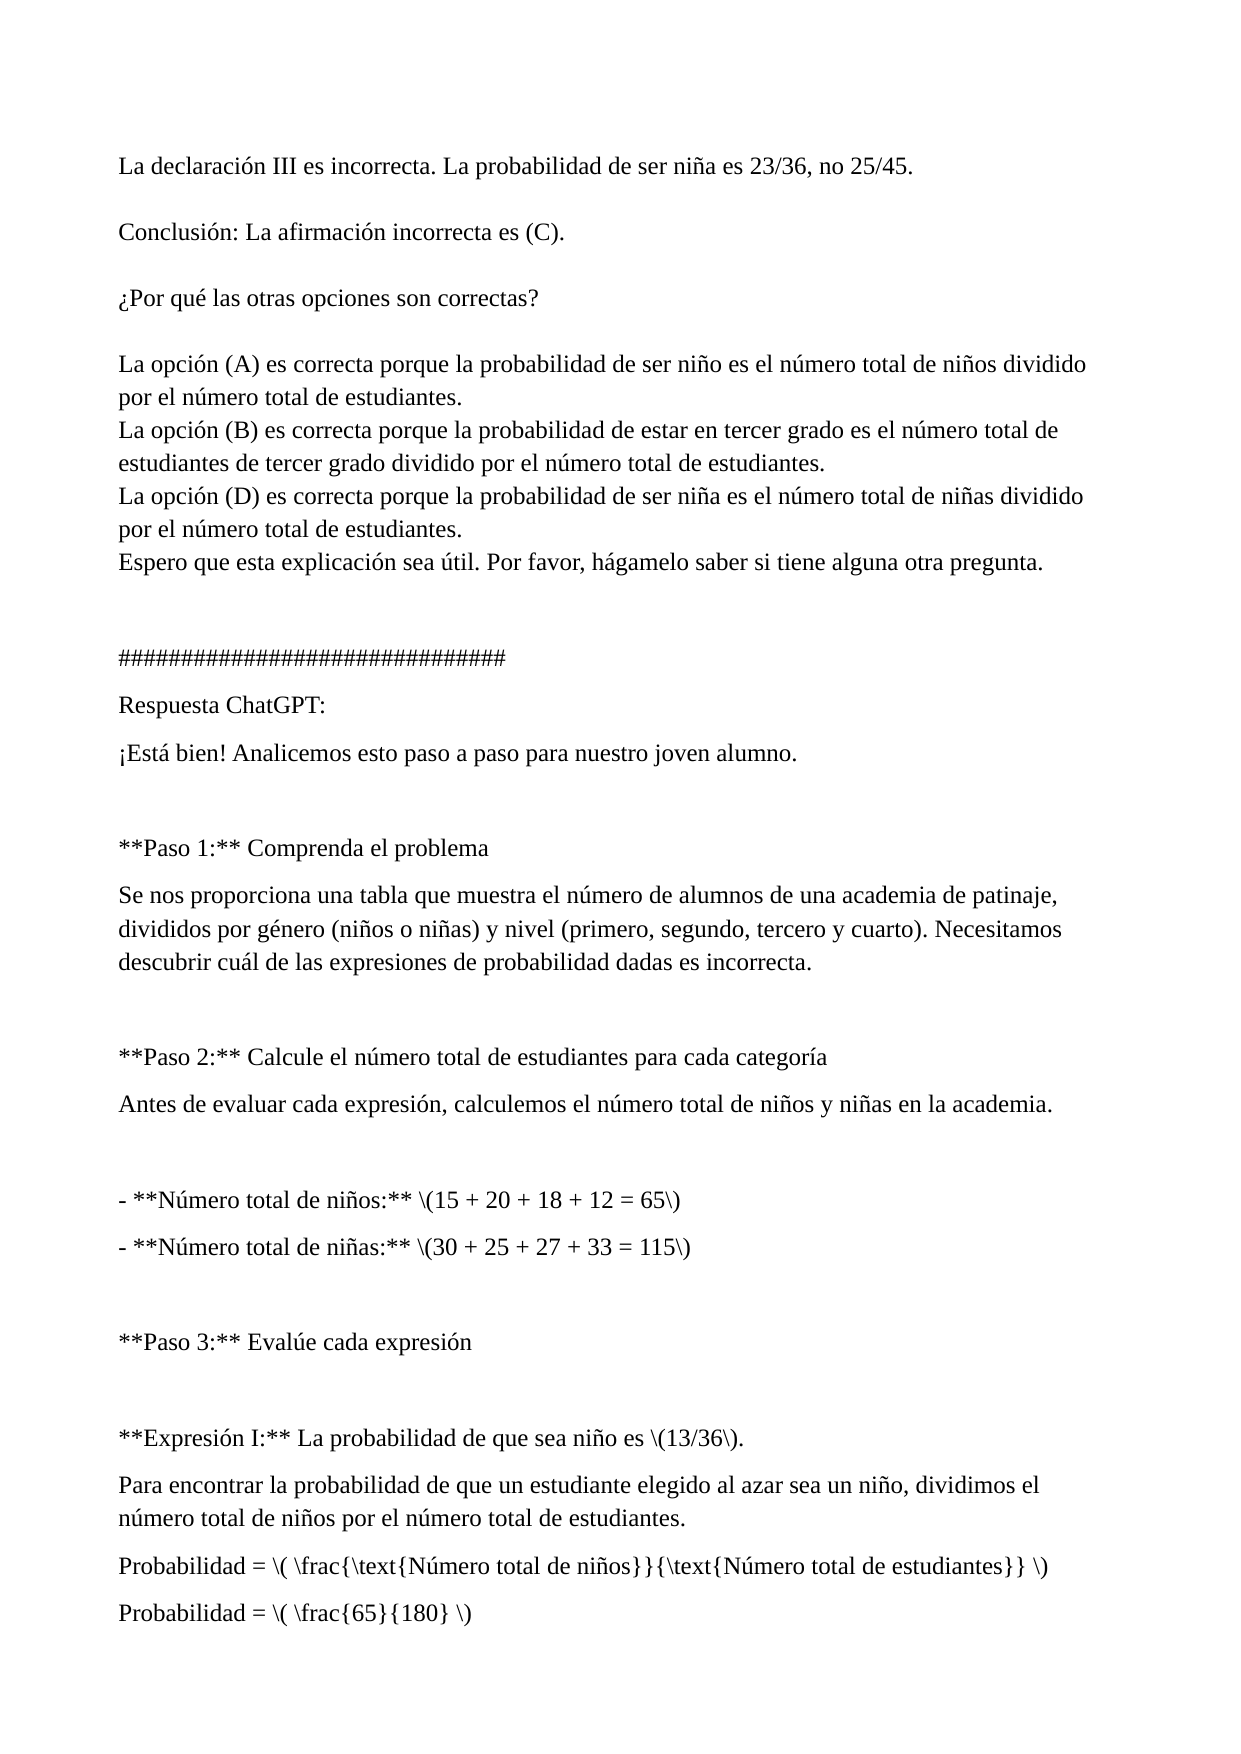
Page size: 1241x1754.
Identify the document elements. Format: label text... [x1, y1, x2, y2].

text La declaración III es incorrecta. La probabilidad de ser niña es 23/36, no 25/45. Conclusión: La afirmación incorrecta es (C). ¿Por qué las otras opciones son correctas? La opción (A) es correcta porque la probabilidad de ser niño es el número total de niños dividido por el número total de estudiantes. La opción (B) es correcta porque la probabilidad de estar en tercer grado es el número total de estudiantes de tercer grado dividido por el número total de estudiantes. La opción (D) es correcta porque la probabilidad de ser niña es el número total de niñas dividido por el número total de estudiantes. Espero que esta explicación sea útil. Por favor, hágamelo saber si tiene alguna otra pregunta. [118, 118, 1122, 576]
text **Paso 2:** Calcule el número total de estudiantes para cada categoría [118, 1042, 1122, 1071]
text **Paso 3:** Evalúe cada expresión [118, 1327, 1122, 1356]
text ############################### [118, 643, 1122, 671]
text - **Número total de niñas:** \(30 + 25 + 27 + 33 = 115\) [118, 1232, 1122, 1261]
text **Paso 1:** Comprenda el problema [118, 833, 1122, 862]
text ¡Está bien! Analicemos esto paso a paso para nuestro joven alumno. [118, 738, 1122, 767]
text Probabilidad = \( \frac{\text{Número total de niños}}{\text{Número total de estudiantes}} \) [118, 1551, 1122, 1580]
text - **Número total de niños:** \(15 + 20 + 18 + 12 = 65\) [118, 1185, 1122, 1213]
text Probabilidad = \( \frac{65}{180} \) [118, 1598, 1122, 1627]
text Se nos proporciona una tabla que muestra el número de alumnos de una academia de patinaje, divididos por género (niños o niñas) y nivel (primero, segundo, tercero y cuarto). Necesitamos descubrir cuál de las expresiones de probabilidad dadas es incorrecta. [118, 881, 1122, 975]
text Antes de evaluar cada expresión, calculemos el número total de niños y niñas en la academia. [118, 1089, 1122, 1118]
text Respuesta ChatGPT: [118, 690, 1122, 719]
text **Expresión I:** La probabilidad de que sea niño es \(13/36\). [118, 1423, 1122, 1451]
text Para encontrar la probabilidad de que un estudiante elegido al azar sea un niño, dividimos el número total de niños por el número total de estudiantes. [118, 1470, 1122, 1532]
